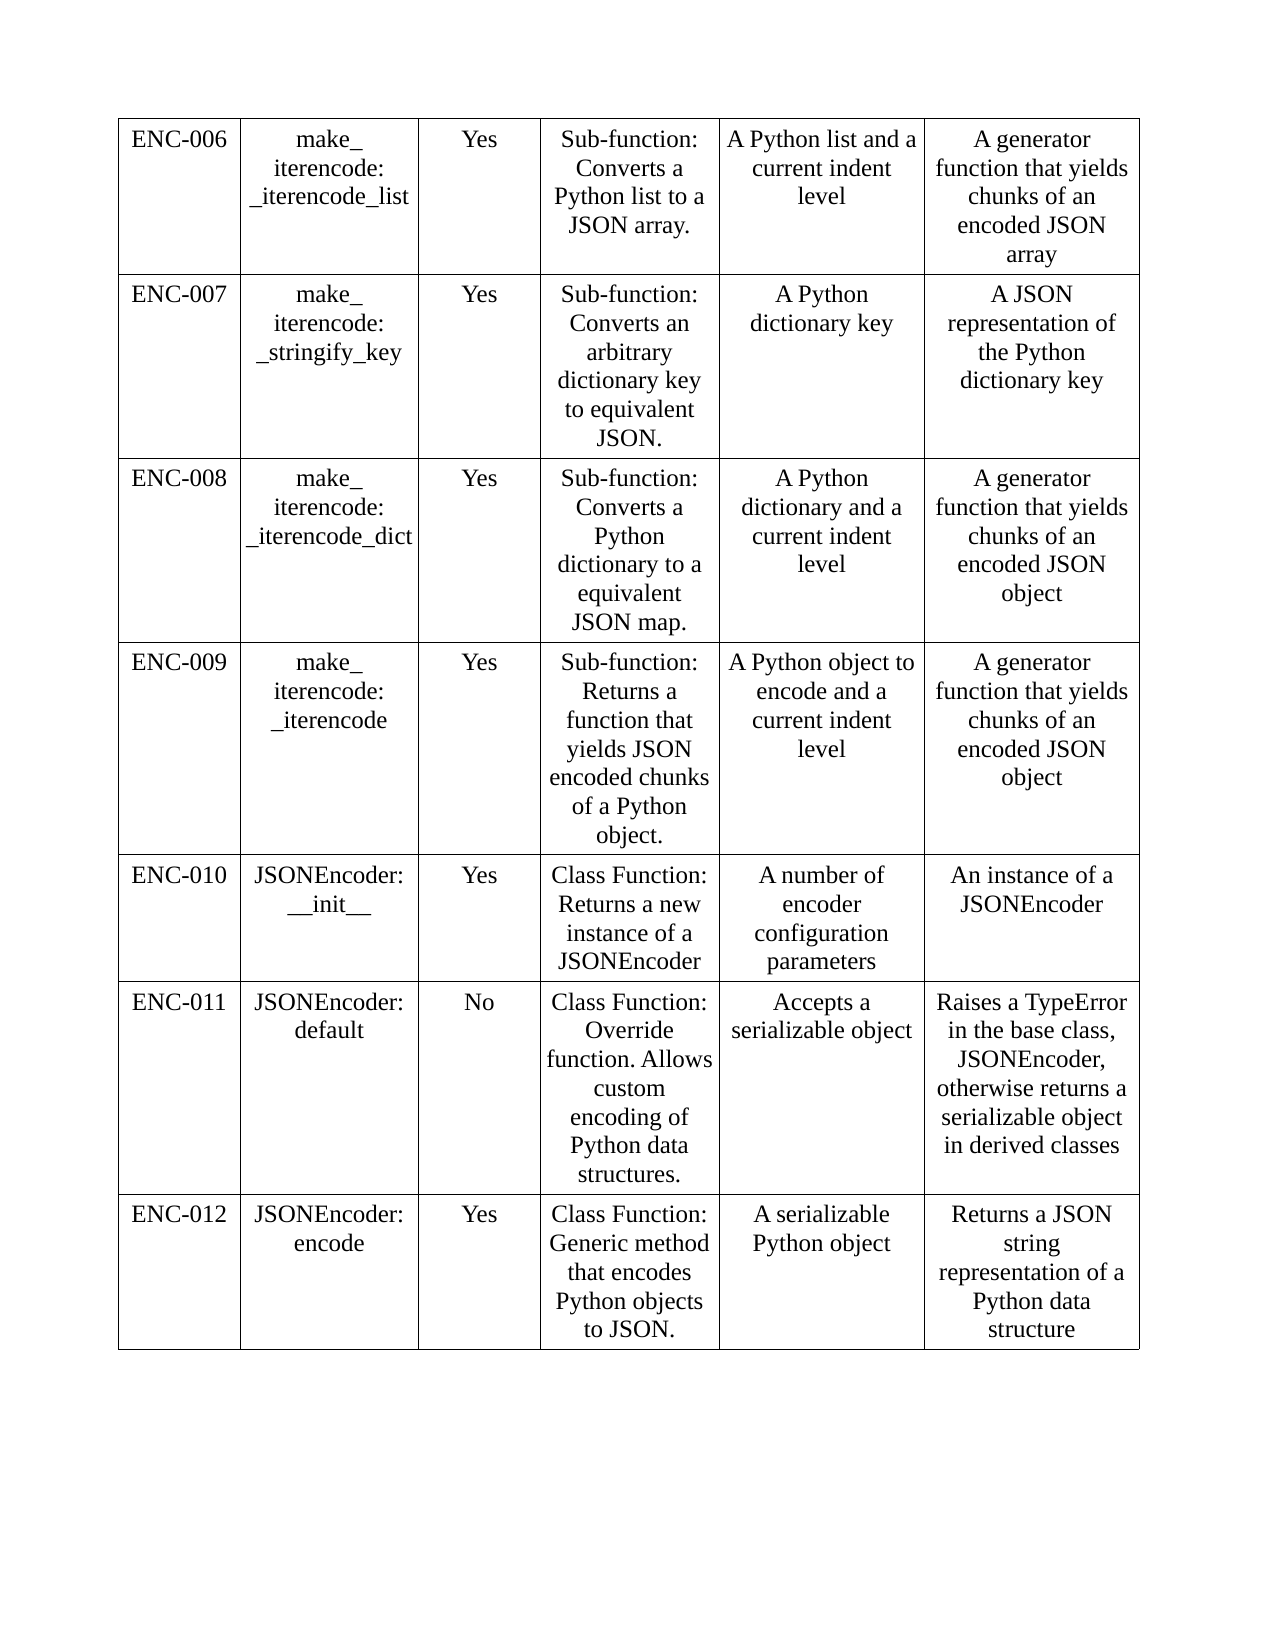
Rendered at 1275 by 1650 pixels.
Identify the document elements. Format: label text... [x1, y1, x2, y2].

table_cell Yes [419, 1195, 540, 1349]
table_cell JSONEncoder: __init__ [241, 855, 418, 981]
table_cell Sub‑function: Converts a Python list to a JSON array. [541, 119, 719, 273]
table_cell Class Function: Generic method that encodes Python objects to JSON. [541, 1195, 719, 1349]
table_cell make_ iterencode: _iterencode_dict [241, 459, 418, 642]
table_cell ENC-008 [119, 459, 240, 642]
table_cell ENC-007 [119, 275, 240, 457]
table_cell A generator function that yields chunks of an encoded JSON array [925, 119, 1139, 273]
table_cell A JSON representation of the Python dictionary key [925, 275, 1139, 457]
table_cell make_ iterencode: _iterencode [241, 643, 418, 854]
table_cell A number of encoder configuration parameters [720, 855, 924, 981]
table_cell JSONEncoder: encode [241, 1195, 418, 1349]
table_cell A Python dictionary key [720, 275, 924, 457]
table_cell JSONEncoder: default [241, 982, 418, 1194]
table_cell Yes [419, 459, 540, 642]
table_cell make_ iterencode: _stringify_key [241, 275, 418, 457]
table_cell Sub‑function: Converts an arbitrary dictionary key to equivalent JSON. [541, 275, 719, 457]
table_cell No [419, 982, 540, 1194]
table_cell ENC-010 [119, 855, 240, 981]
table_cell ENC-009 [119, 643, 240, 854]
table_cell ENC-012 [119, 1195, 240, 1349]
table_cell Yes [419, 119, 540, 273]
table_cell Accepts a serializable object [720, 982, 924, 1194]
table_cell Yes [419, 643, 540, 854]
table_cell Returns a JSON string representation of a Python data structure [925, 1195, 1139, 1349]
table_cell ENC-011 [119, 982, 240, 1194]
table_cell ENC-006 [119, 119, 240, 273]
table_cell A Python list and a current indent level [720, 119, 924, 273]
table_cell Yes [419, 275, 540, 457]
table_cell Class Function: Returns a new instance of a JSONEncoder [541, 855, 719, 981]
table_cell A Python object to encode and a current indent level [720, 643, 924, 854]
table_cell A generator function that yields chunks of an encoded JSON object [925, 643, 1139, 854]
table_cell A Python dictionary and a current indent level [720, 459, 924, 642]
table_cell Class Function: Override function. Allows custom encoding of Python data structures. [541, 982, 719, 1194]
table_cell Sub‑function: Returns a function that yields JSON encoded chunks of a Python object. [541, 643, 719, 854]
table_cell Sub‑function: Converts a Python dictionary to a equivalent JSON map. [541, 459, 719, 642]
table_cell A generator function that yields chunks of an encoded JSON object [925, 459, 1139, 642]
table_cell An instance of a JSONEncoder [925, 855, 1139, 981]
table_cell A serializable Python object [720, 1195, 924, 1349]
table_cell Yes [419, 855, 540, 981]
table_cell Raises a TypeError in the base class, JSONEncoder, otherwise returns a serializable object in derived classes [925, 982, 1139, 1194]
table_cell make_ iterencode: _iterencode_list [241, 119, 418, 273]
